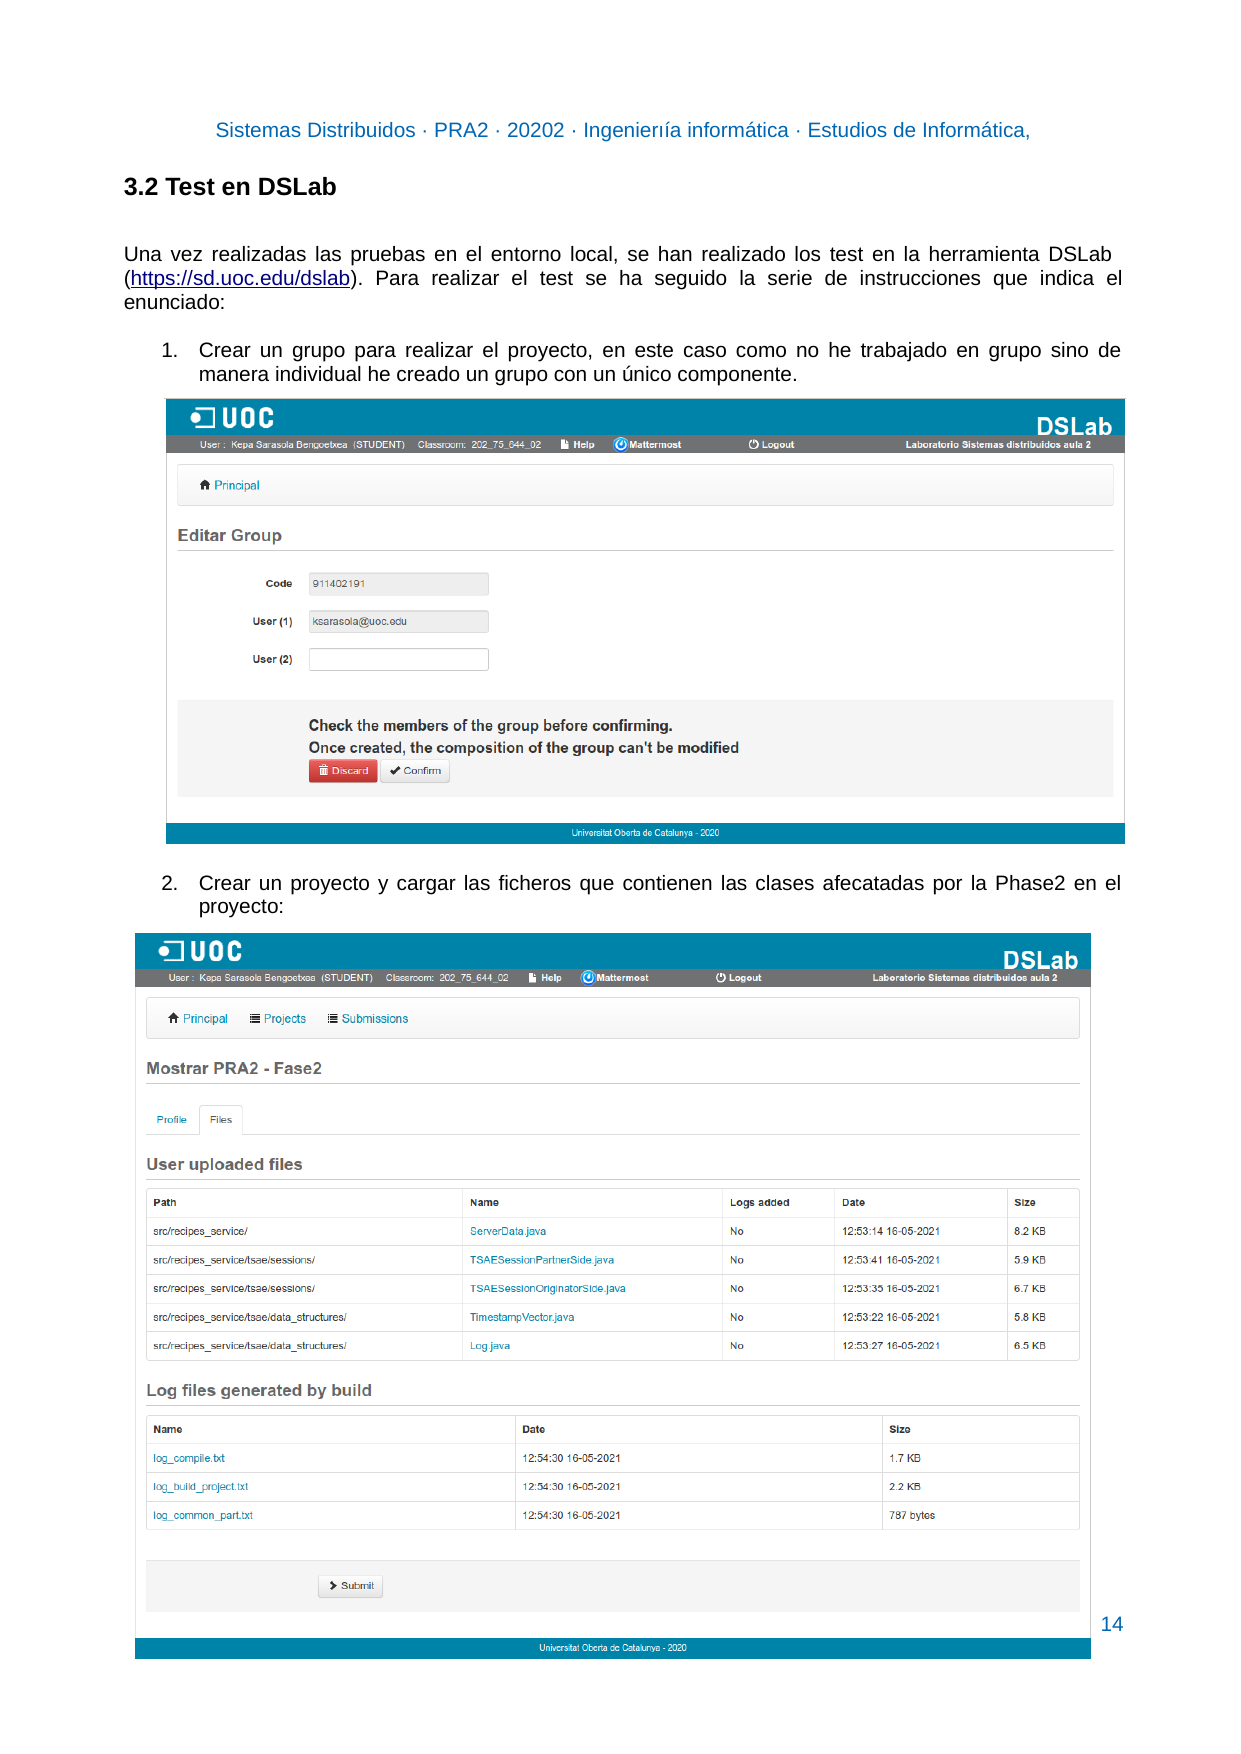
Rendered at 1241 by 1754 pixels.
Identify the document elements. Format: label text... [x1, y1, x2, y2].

subtitle 3.2 Test en DSLab [123, 172, 1123, 200]
list Crear un grupo para realizar el proyecto, en este caso como no he trabajado en grupo sino de manera individual he creado un grupo con un único componente. [161, 337, 1123, 385]
picture [191, 413, 200, 423]
picture [196, 408, 214, 428]
text Una vez realizadas las pruebas en el entorno local, se han realizado los test en la herramienta DSLab (https://sd.uoc.edu/dslab). Para realizar el test se ha seguido la serie de instrucciones que indica el enunciado: [123, 242, 1123, 313]
picture [228, 941, 241, 961]
picture [165, 941, 183, 961]
picture [164, 398, 1127, 847]
picture [210, 941, 223, 961]
picture [260, 408, 273, 428]
picture [159, 947, 169, 956]
picture [131, 933, 1094, 1661]
picture [192, 942, 205, 961]
list Crear un proyecto y cargar las ficheros que contienen las clases afecatadas por la Phase2 en el proyecto: [161, 870, 1123, 918]
picture [224, 408, 236, 428]
picture [242, 408, 254, 428]
